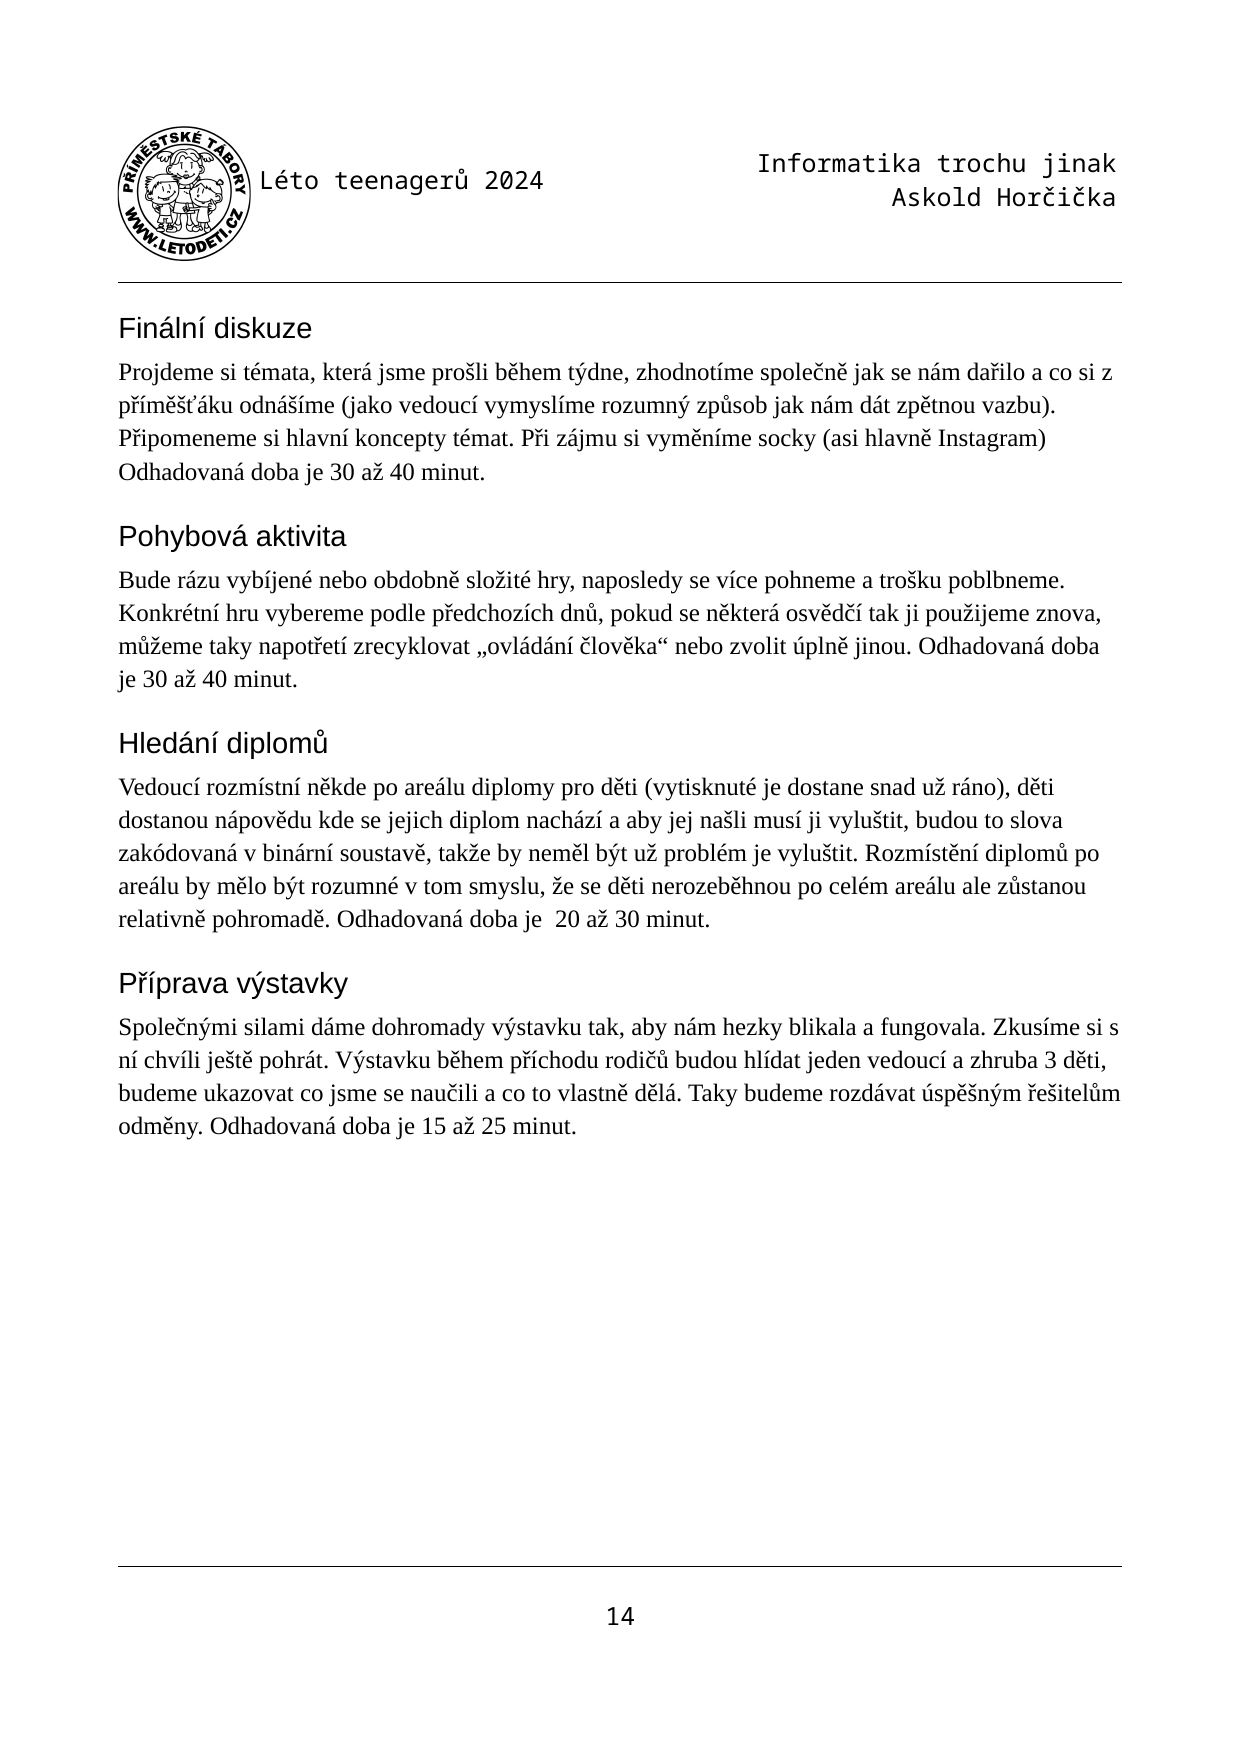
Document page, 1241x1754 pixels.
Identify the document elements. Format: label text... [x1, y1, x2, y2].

picture [117, 125, 251, 261]
subtitle Hledání diplomů [118, 726, 1122, 759]
text Projdeme si témata, která jsme prošli během týdne, zhodnotíme společně jak se nám dařilo a co si z příměšťáku odnášíme (jako vedoucí vymyslíme rozumný způsob jak nám dát zpětnou vazbu). Připomeneme si hlavní koncepty témat. Při zájmu si vyměníme socky (asi hlavně Instagram) Odhadovaná doba je 30 až 40 minut. [118, 357, 1122, 485]
subtitle Příprava výstavky [118, 966, 1122, 1000]
text Společnými silami dáme dohromady výstavku tak, aby nám hezky blikala a fungovala. Zkusíme si s ní chvíli ještě pohrát. Výstavku během příchodu rodičů budou hlídat jeden vedoucí a zhruba 3 děti, budeme ukazovat co jsme se naučili a co to vlastně dělá. Taky budeme rozdávat úspěšným řešitelům odměny. Odhadovaná doba je 15 až 25 minut. [118, 1012, 1122, 1140]
text Bude rázu vybíjené nebo obdobně složité hry, naposledy se více pohneme a trošku poblbneme. Konkrétní hru vybereme podle předchozích dnů, pokud se některá osvědčí tak ji použijeme znova, můžeme taky napotřetí zrecyklovat „ovládání člověka“ nebo zvolit úplně jinou. Odhadovaná doba je 30 až 40 minut. [118, 565, 1122, 693]
subtitle Finální diskuze [118, 311, 1122, 345]
text Vedoucí rozmístní někde po areálu diplomy pro děti (vytisknuté je dostane snad už ráno), děti dostanou nápovědu kde se jejich diplom nachází a aby jej našli musí ji vyluštit, budou to slova zakódovaná v binární soustavě, takže by neměl být už problém je vyluštit. Rozmístění diplomů po areálu by mělo být rozumné v tom smyslu, že se děti nerozeběhnou po celém areálu ale zůstanou relativně pohromadě. Odhadovaná doba je 20 až 30 minut. [118, 772, 1122, 933]
subtitle Pohybová aktivita [118, 519, 1122, 552]
